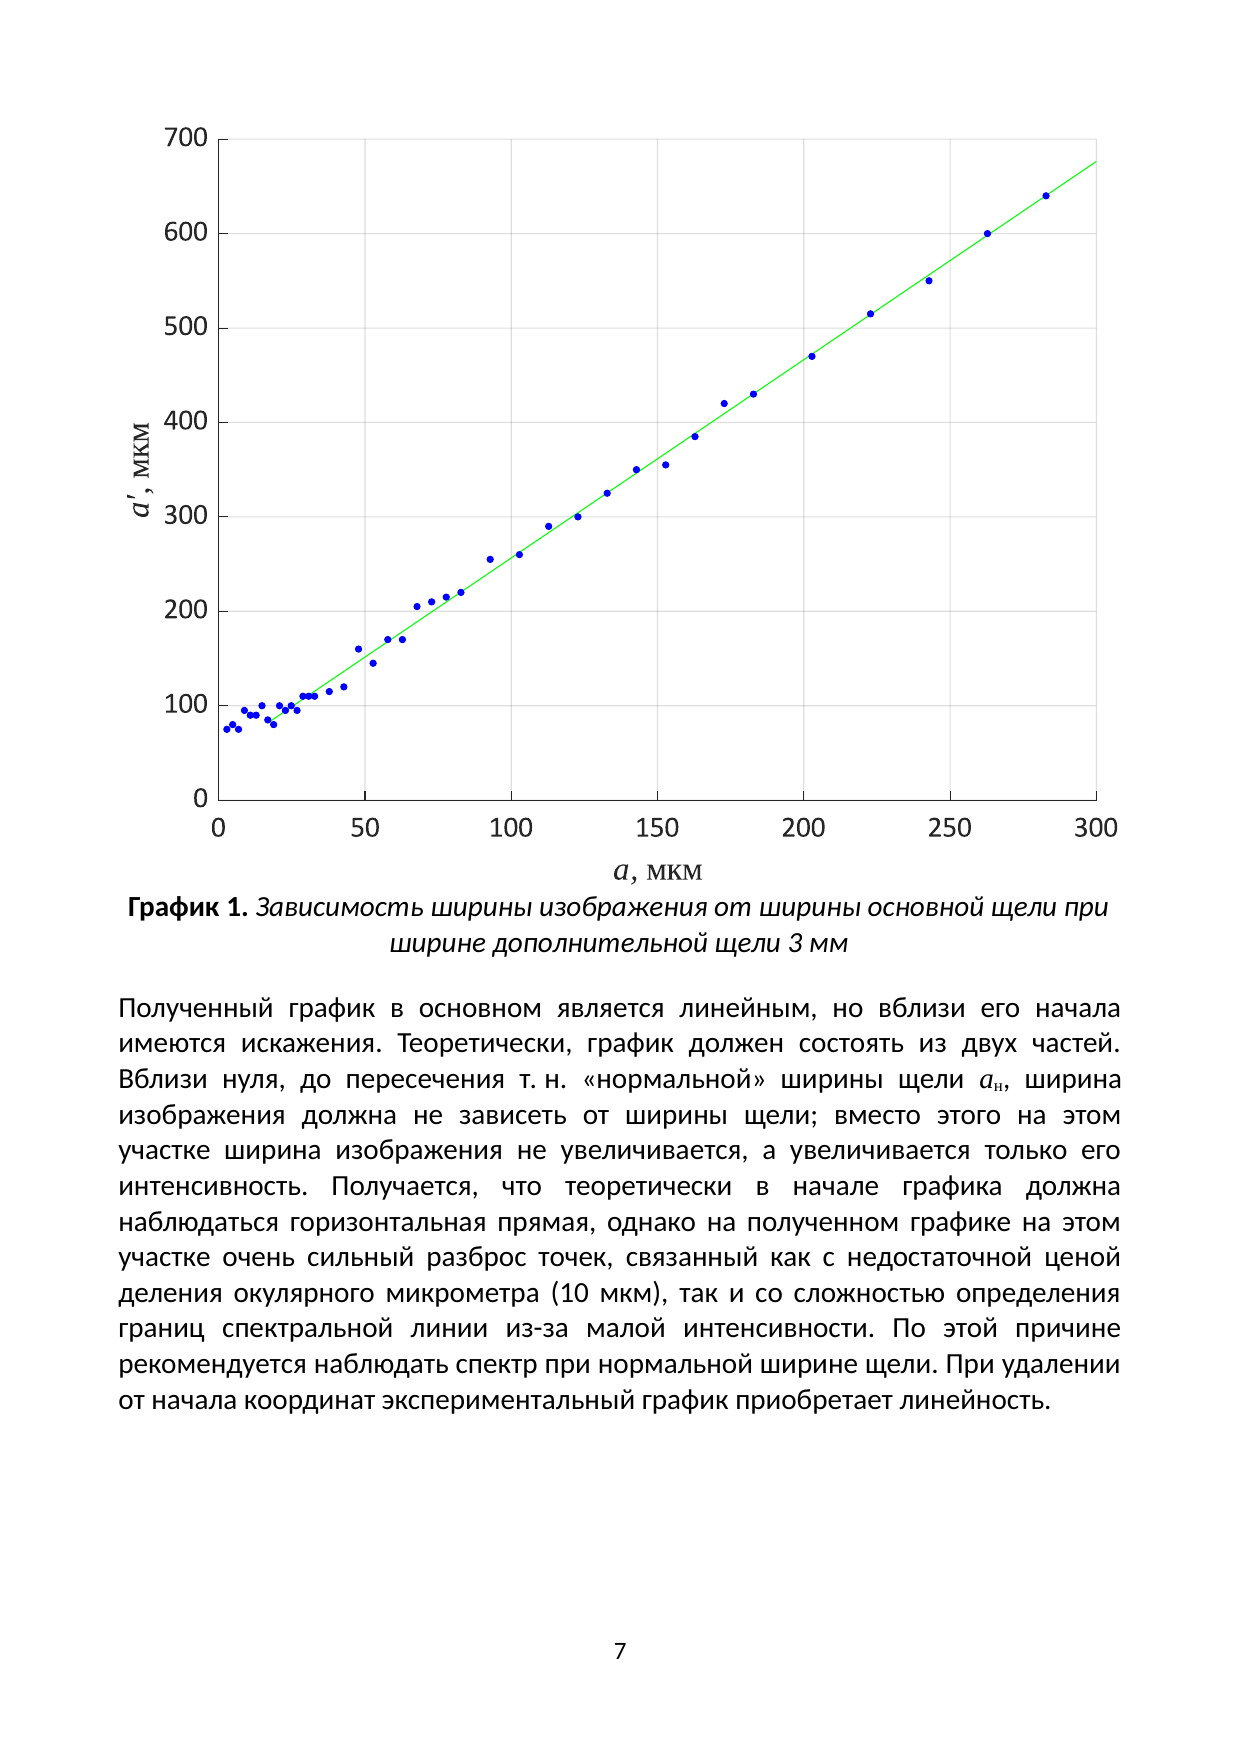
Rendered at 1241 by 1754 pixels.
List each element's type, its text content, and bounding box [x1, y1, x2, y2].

text График 1. Зависимость ширины изображения от ширины основной щели при ширине дополнительной щели 3 мм [118, 888, 1122, 959]
text Полученный график в основном является линейным, но вблизи его начала имеются искажения. Теоретически, график должен состоять из двух частей. Вблизи нуля, до пересечения т. н. «нормальной» ширины щели aн, ширина изображения должна не зависеть от ширины щели; вместо этого на этом участке ширина изображения не увеличивается, а увеличивается только его интенсивность. Получается, что теоретически в начале графика должна наблюдаться горизонтальная прямая, однако на полученном графике на этом участке очень сильный разброс точек, связанный как с недостаточной ценой деления окулярного микрометра (10 мкм), так и со сложностью определения границ спектральной линии из-за малой интенсивности. По этой причине рекомендуется наблюдать спектр при нормальной ширине щели. При удалении от начала координат экспериментальный график приобретает линейность. [118, 989, 1122, 1416]
